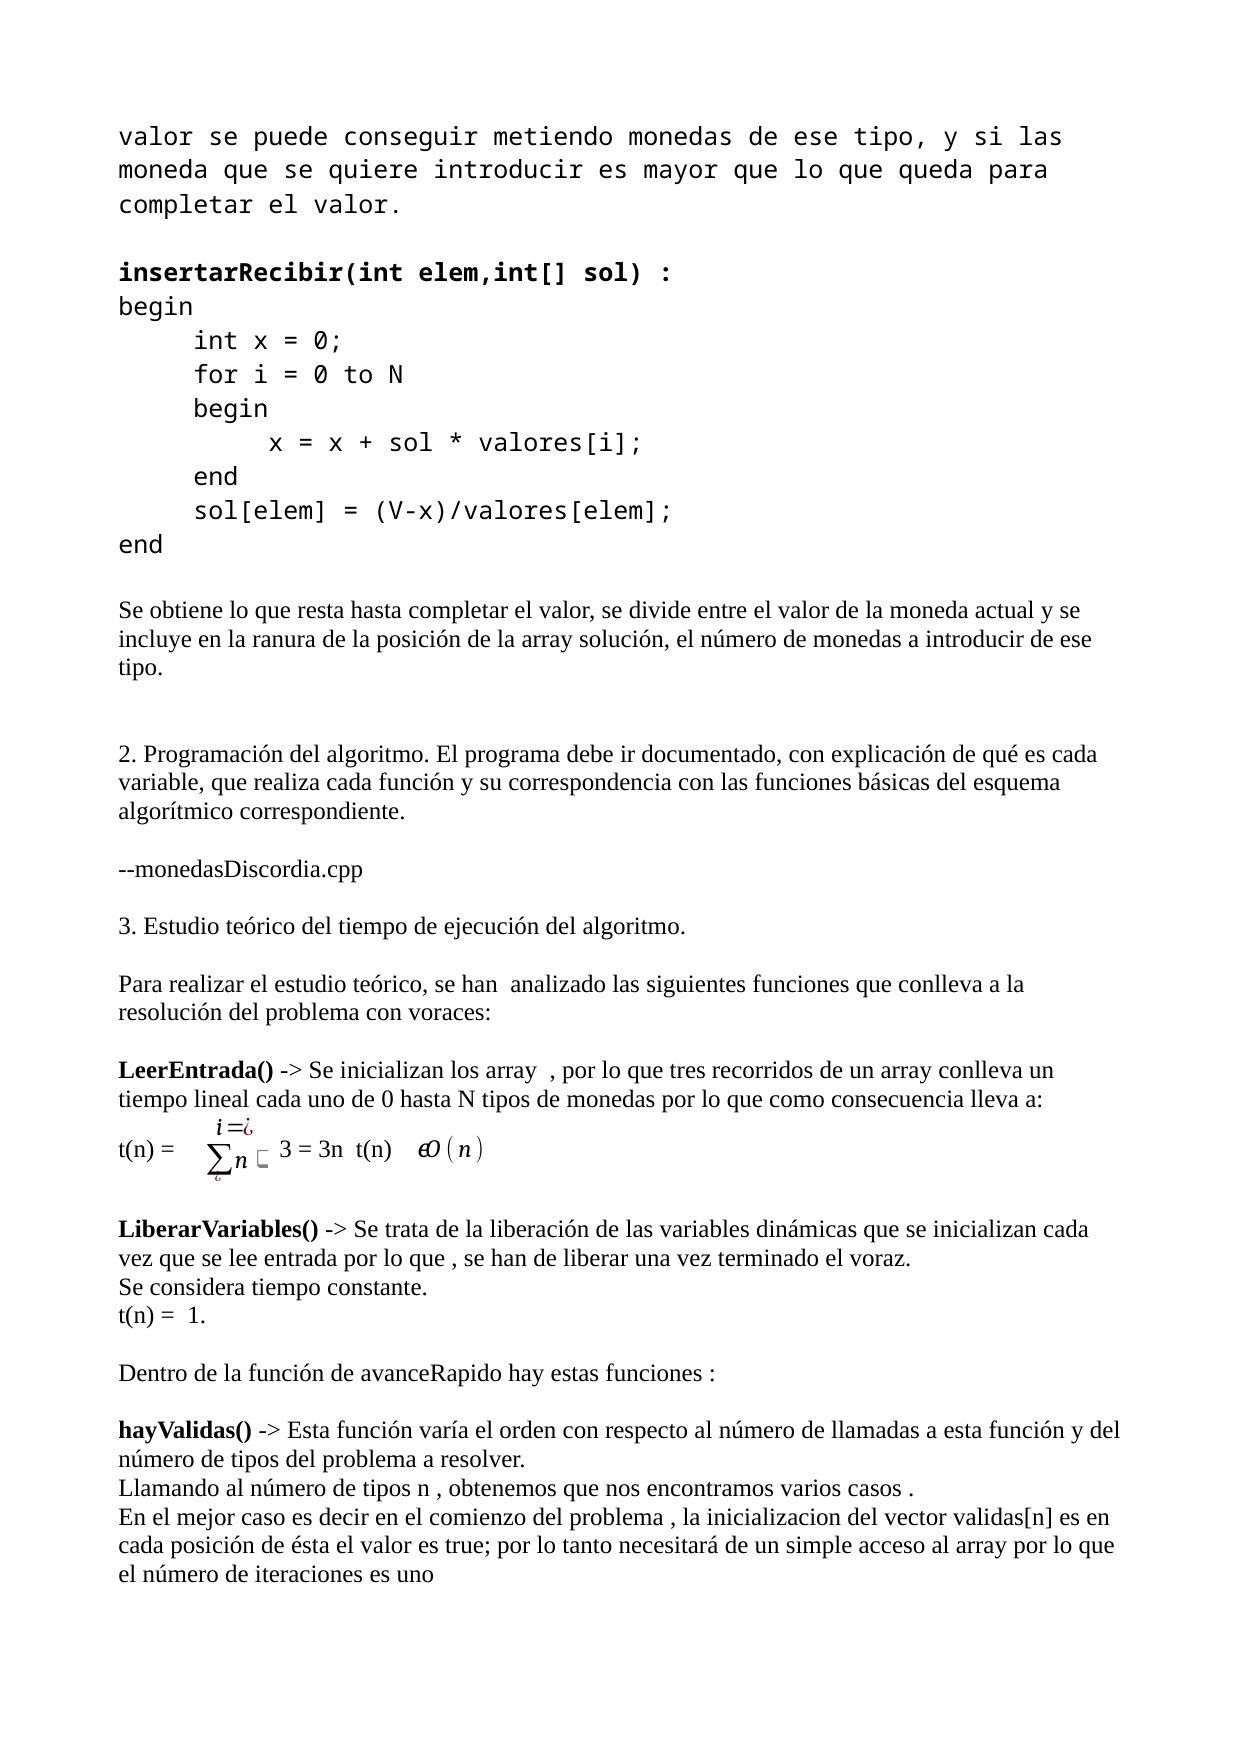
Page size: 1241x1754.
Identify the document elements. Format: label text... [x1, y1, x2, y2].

text insertarRecibir(int elem,int[] sol) : [118, 254, 1122, 288]
text begin [118, 391, 1122, 425]
text begin [118, 288, 1122, 322]
text LeerEntrada() -> Se inicializan los array , por lo que tres recorridos de un array conlleva un tiempo lineal cada uno de 0 hasta N tipos de monedas por lo que como consecuencia lleva a: [118, 1055, 1122, 1112]
text int x = 0; [118, 322, 1122, 357]
text hayValidas() -> Esta función varía el orden con respecto al número de llamadas a esta función y del número de tipos del problema a resolver. [118, 1416, 1122, 1473]
text Se considera tiempo constante. [118, 1272, 1122, 1301]
text t(n) = 3 = 3n t(n) [118, 1112, 1122, 1186]
text LiberarVariables() -> Se trata de la liberación de las variables dinámicas que se inicializan cada vez que se lee entrada por lo que , se han de liberar una vez terminado el voraz. [118, 1214, 1122, 1272]
text Para realizar el estudio teórico, se han analizado las siguientes funciones que conlleva a la resolución del problema con voraces: [118, 969, 1122, 1026]
text Se obtiene lo que resta hasta completar el valor, se divide entre el valor de la moneda actual y se incluye en la ranura de la posición de la array solución, el número de monedas a introducir de ese tipo. [118, 595, 1122, 681]
text t(n) = 1. [118, 1301, 1122, 1329]
text En el mejor caso es decir en el comienzo del problema , la inicializacion del vector validas[n] es en cada posición de ésta el valor es true; por lo tanto necesitará de un simple acceso al array por lo que el número de iteraciones es uno [118, 1502, 1122, 1588]
text Llamando al número de tipos n , obtenemos que nos encontramos varios casos . [118, 1473, 1122, 1502]
text for i = 0 to N [118, 357, 1122, 391]
text --monedasDiscordia.cpp [118, 854, 1122, 882]
text 3. Estudio teórico del tiempo de ejecución del algoritmo. [118, 911, 1122, 940]
text end [118, 527, 1122, 561]
text x = x + sol * valores[i]; [118, 425, 1122, 459]
text end [118, 459, 1122, 493]
text Dentro de la función de avanceRapido hay estas funciones : [118, 1358, 1122, 1387]
text sol[elem] = (V-x)/valores[elem]; [118, 493, 1122, 527]
text 2. Programación del algoritmo. El programa debe ir documentado, con explicación de qué es cada variable, que realiza cada función y su correspondencia con las funciones básicas del esquema algorítmico correspondiente. [118, 739, 1122, 825]
text valor se puede conseguir metiendo monedas de ese tipo, y si las moneda que se quiere introducir es mayor que lo que queda para completar el valor. [118, 118, 1122, 220]
